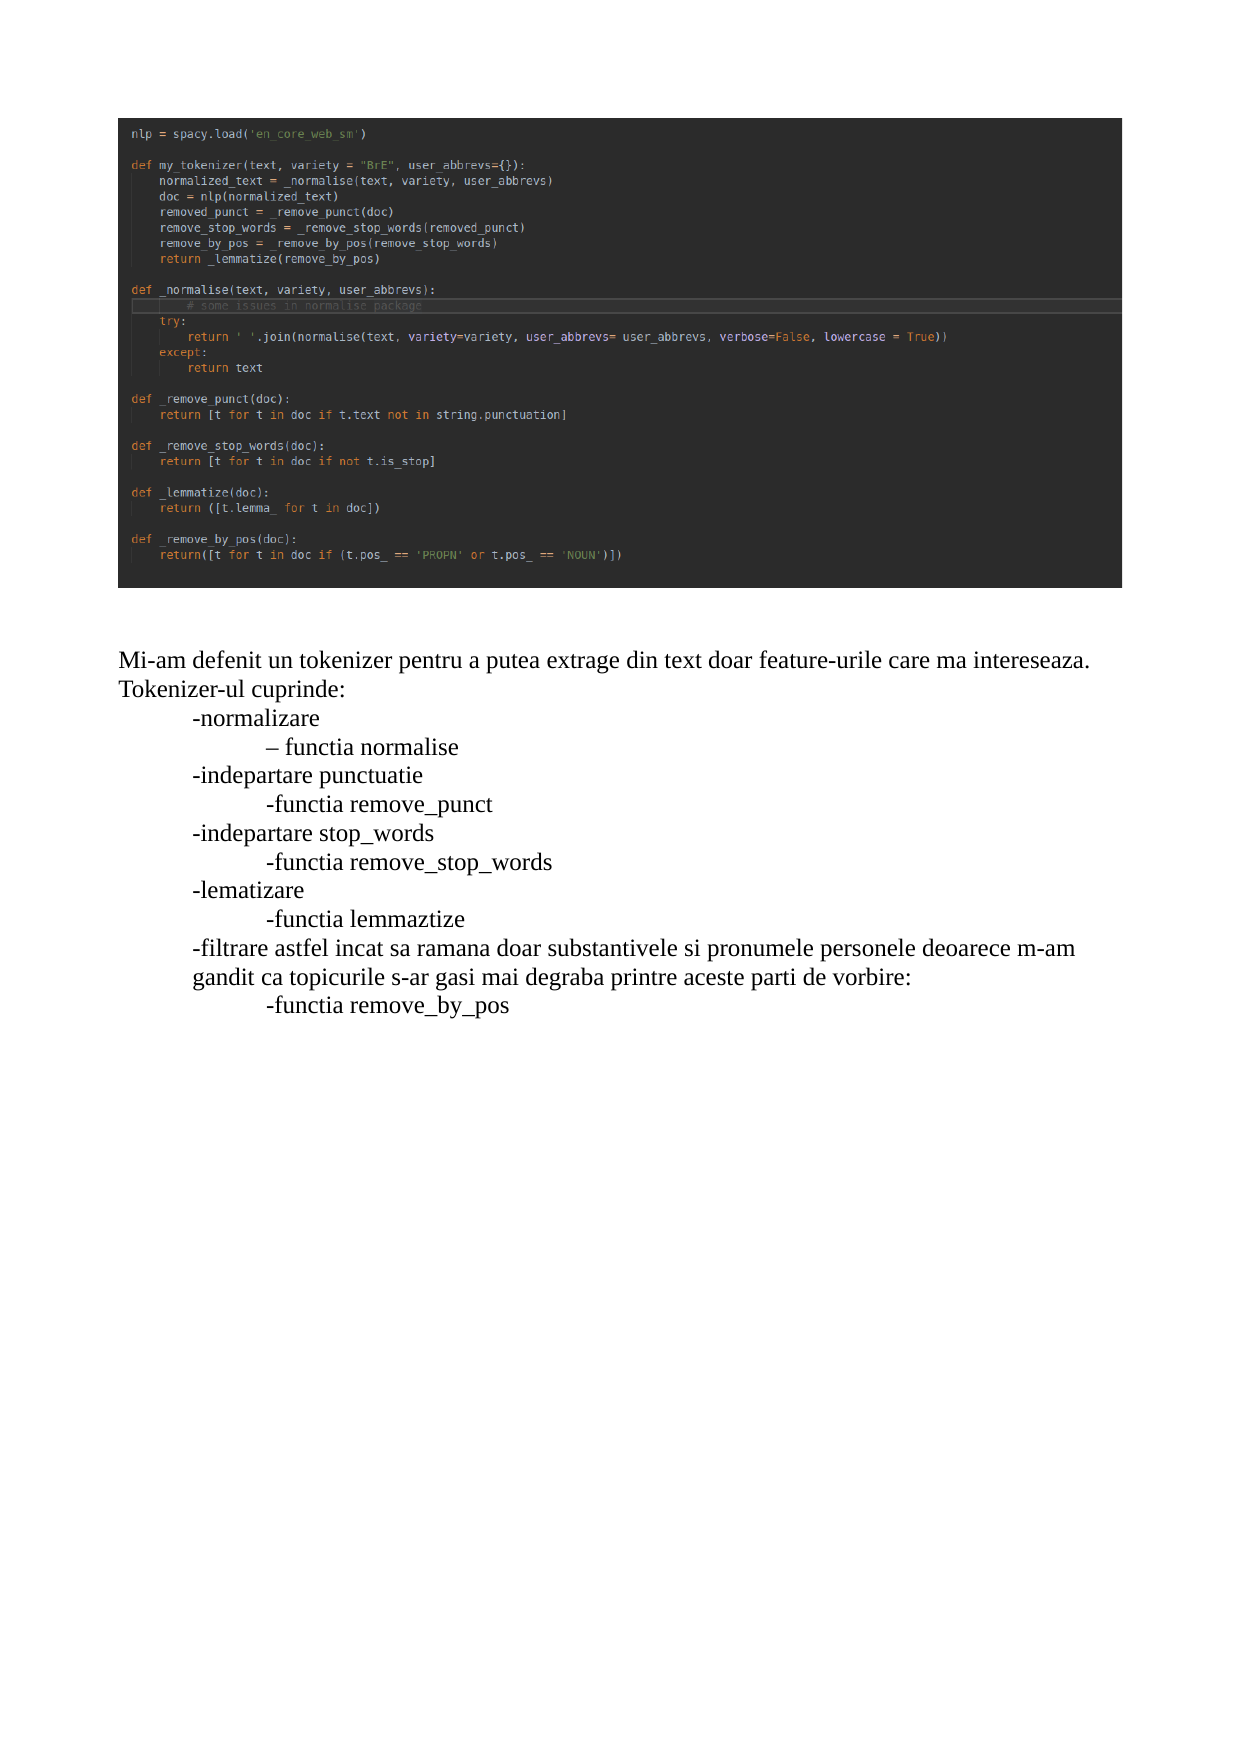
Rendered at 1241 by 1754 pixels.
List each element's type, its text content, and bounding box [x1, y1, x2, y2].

text -functia remove_stop_words [118, 847, 1122, 876]
text -functia lemmaztize [118, 904, 1122, 933]
text – functia normalise [118, 732, 1122, 761]
text -normalizare [118, 703, 1122, 732]
text Tokenizer-ul cuprinde: [118, 674, 1122, 703]
text -functia remove_punct [118, 789, 1122, 818]
text -lematizare [118, 876, 1122, 904]
picture [118, 118, 1123, 588]
text -filtrare astfel incat sa ramana doar substantivele si pronumele personele deoarece m-am gandit ca topicurile s-ar gasi mai degraba printre aceste parti de vorbire: [118, 933, 1122, 991]
text -functia remove_by_pos [118, 991, 1122, 1019]
text -indepartare punctuatie [118, 761, 1122, 789]
text Mi-am defenit un tokenizer pentru a putea extrage din text doar feature-urile care ma intereseaza. [118, 646, 1122, 674]
text -indepartare stop_words [118, 818, 1122, 847]
